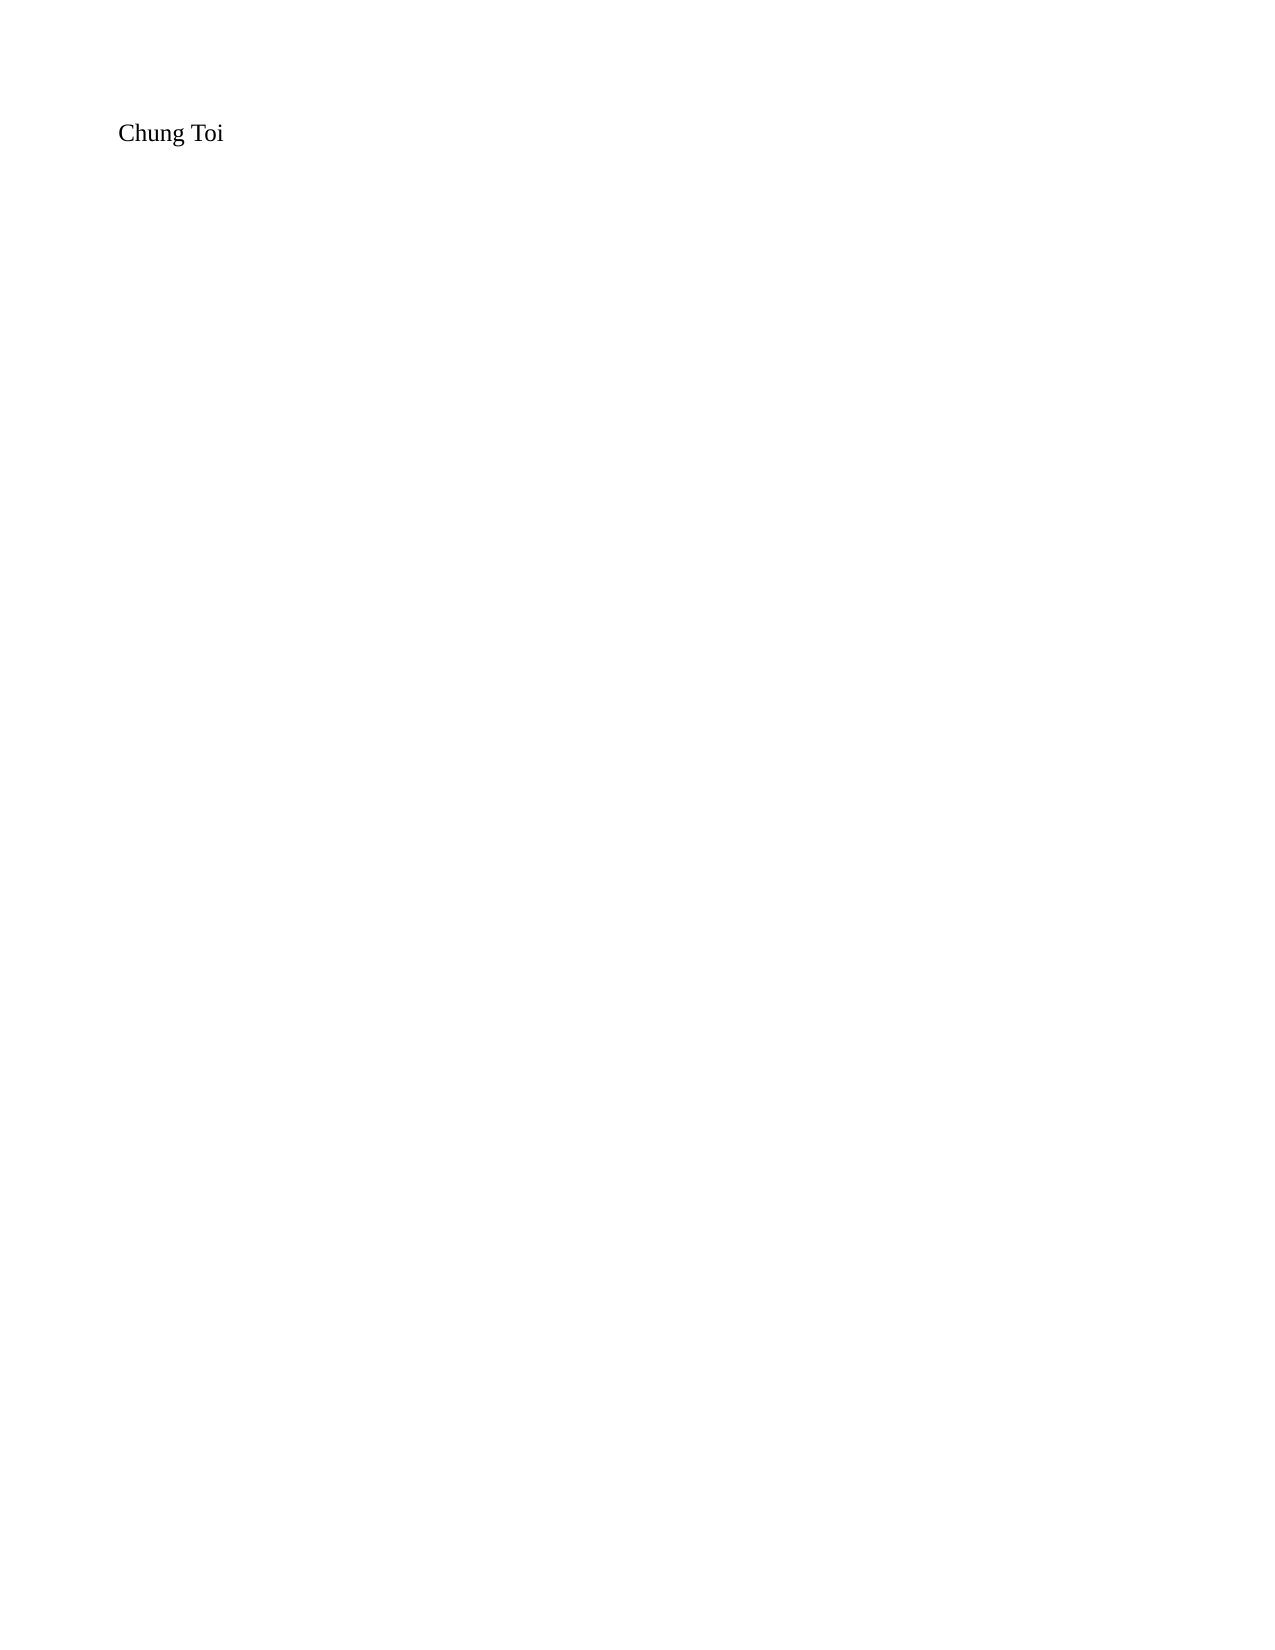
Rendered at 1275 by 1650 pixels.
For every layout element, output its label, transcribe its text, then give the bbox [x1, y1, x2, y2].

text Chung Toi [118, 118, 1157, 147]
